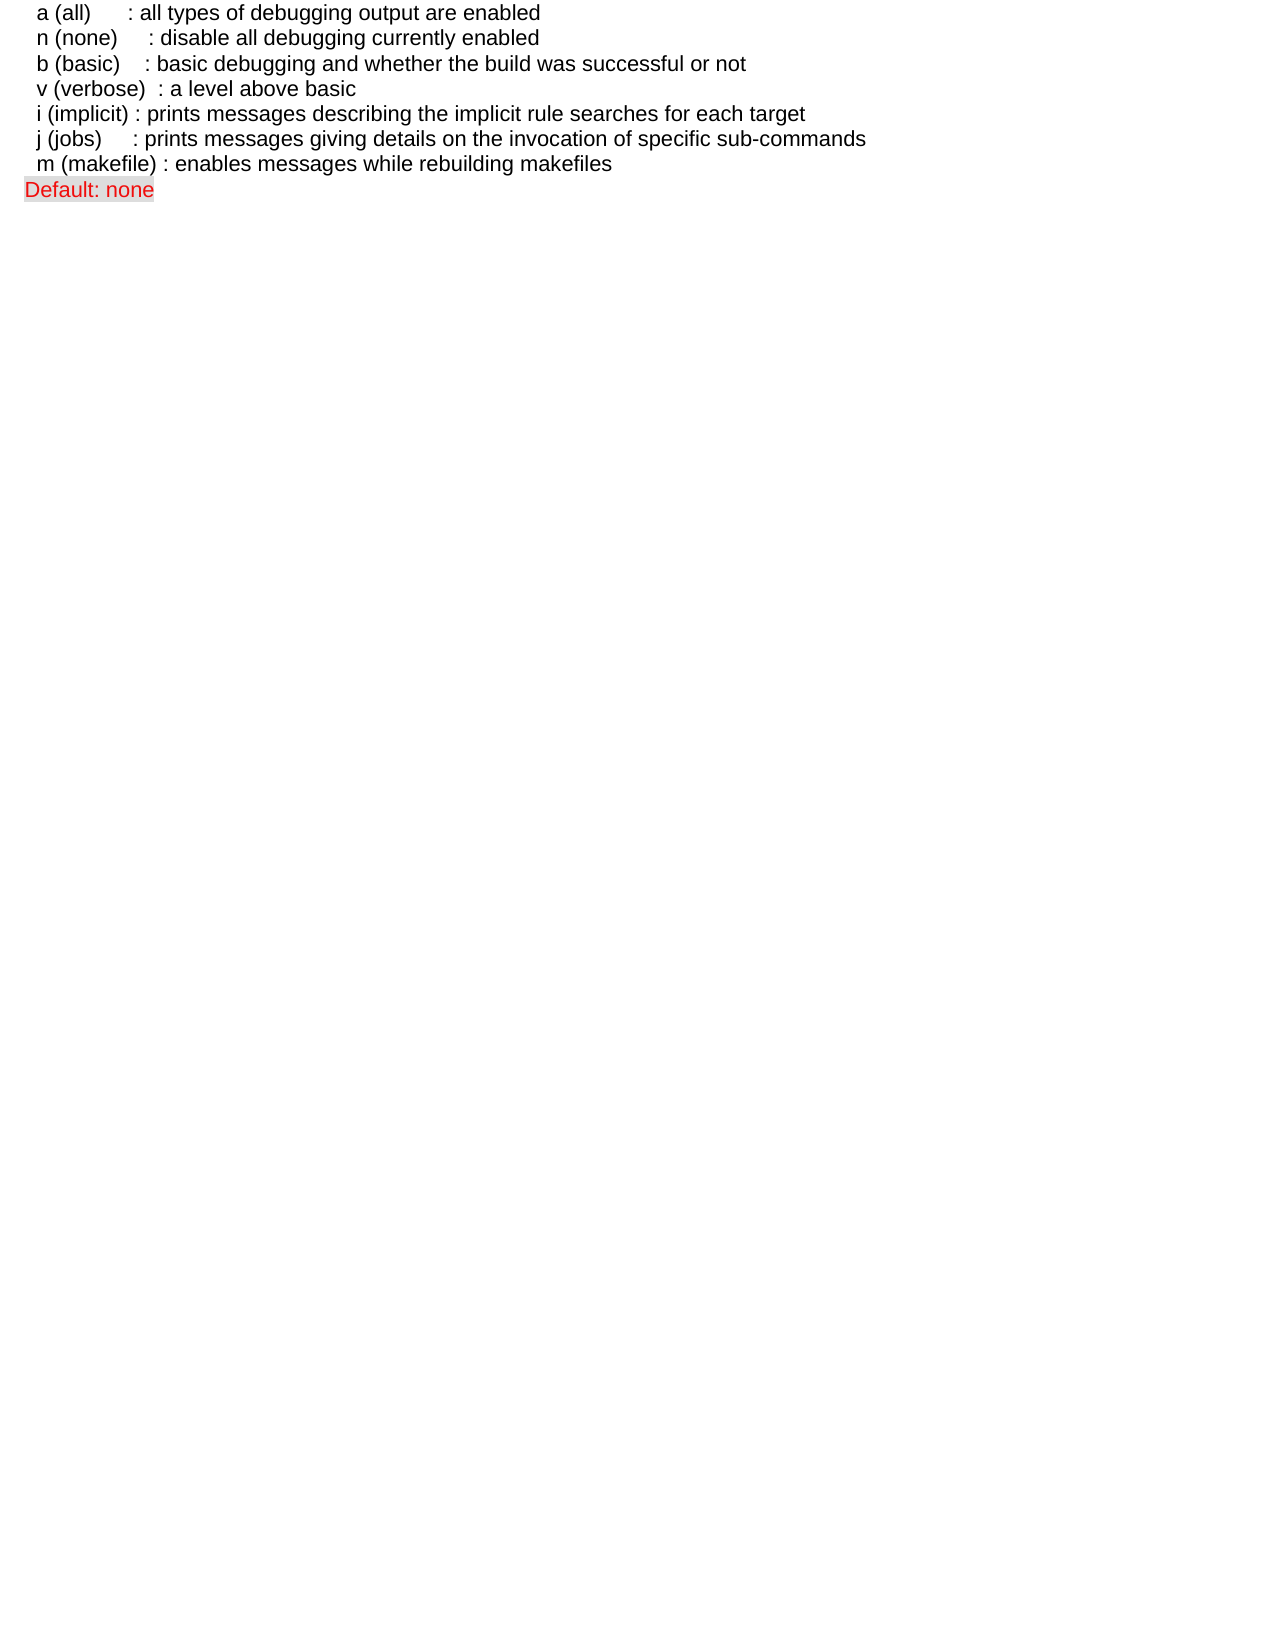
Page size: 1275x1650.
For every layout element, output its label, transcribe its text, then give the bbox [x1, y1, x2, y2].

text n (none) : disable all debugging currently enabled [0, 25, 1275, 50]
text a (all) : all types of debugging output are enabled [0, 0, 1275, 25]
text i (implicit) : prints messages describing the implicit rule searches for each target [0, 101, 1275, 126]
text j (jobs) : prints messages giving details on the invocation of specific sub-commands [0, 126, 1275, 151]
text b (basic) : basic debugging and whether the build was successful or not [0, 50, 1275, 76]
text Default: none [0, 176, 1275, 202]
text m (makefile) : enables messages while rebuilding makefiles [0, 151, 1275, 176]
text v (verbose) : a level above basic [0, 76, 1275, 101]
